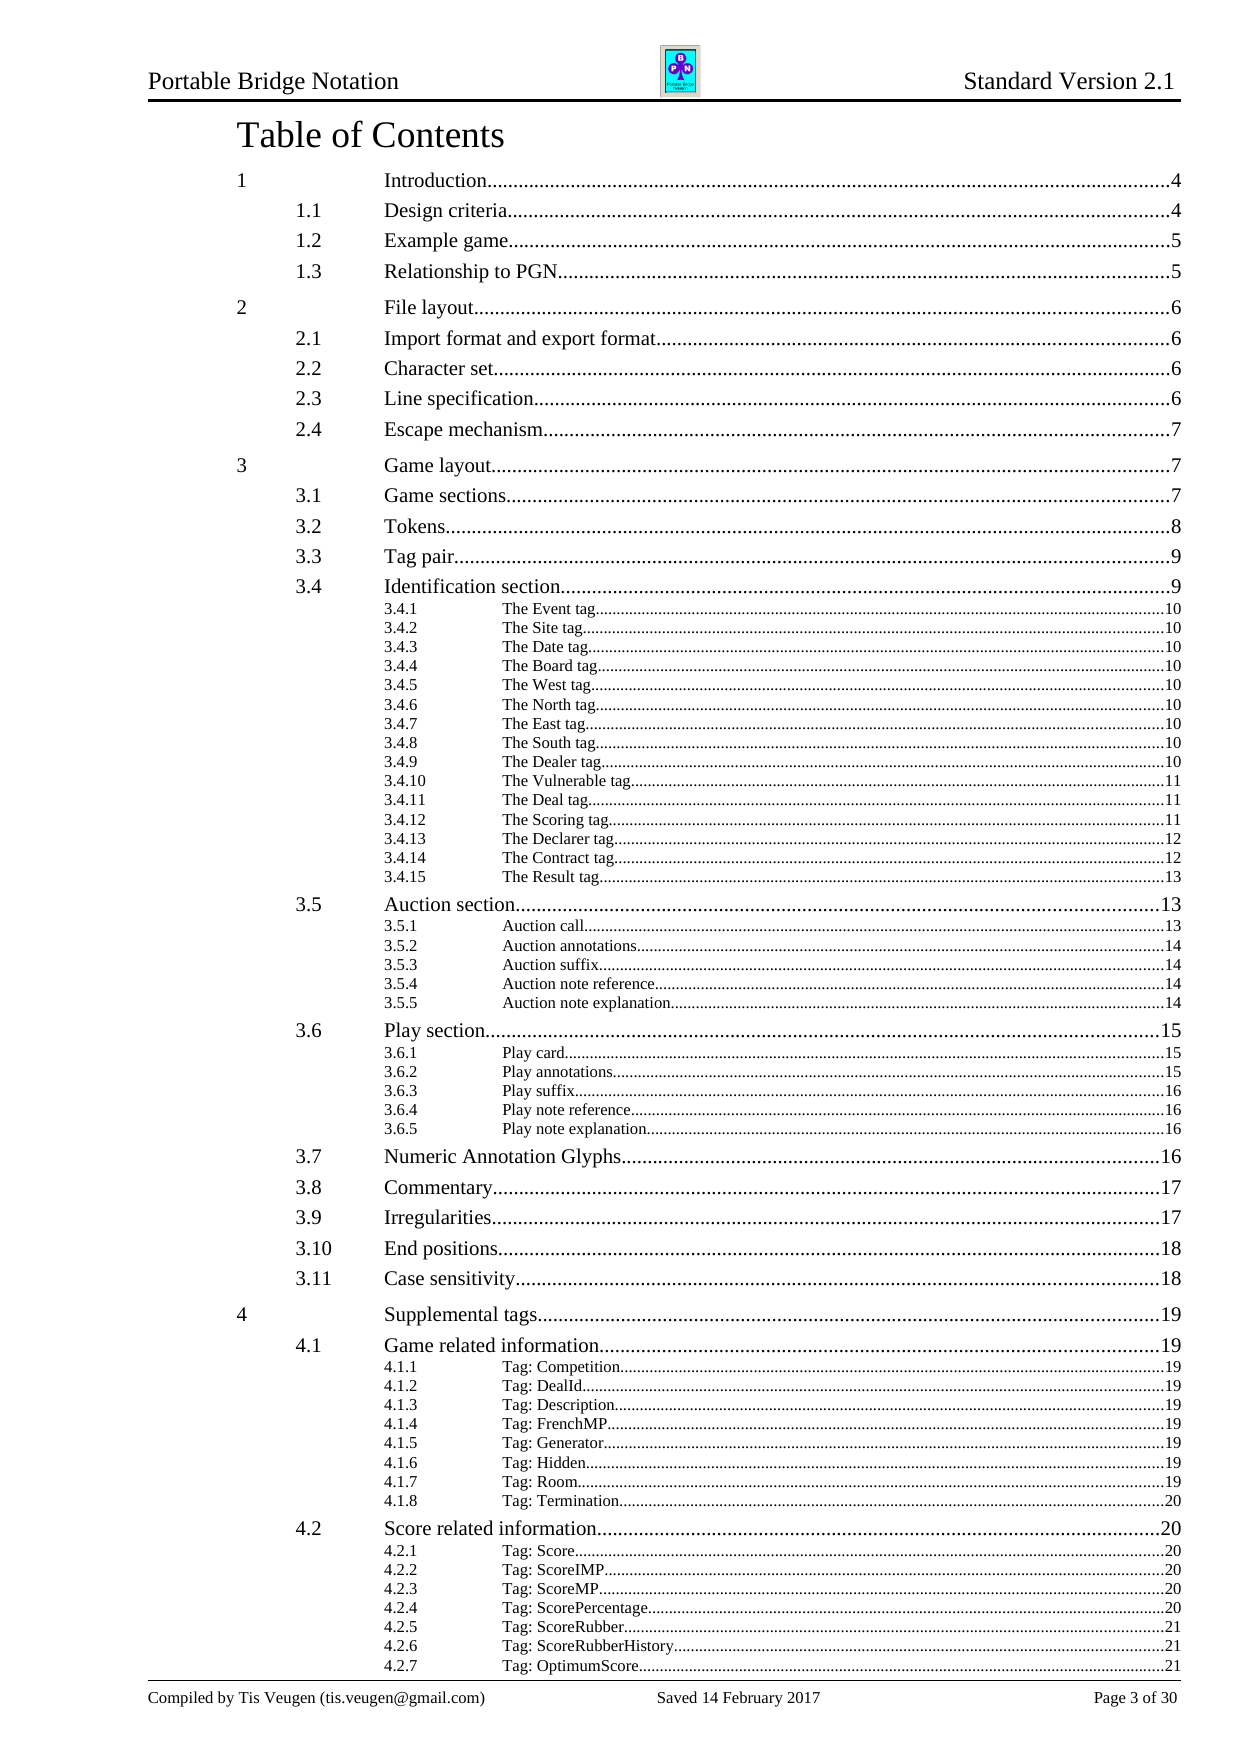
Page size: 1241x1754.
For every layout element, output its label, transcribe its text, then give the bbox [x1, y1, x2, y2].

text 3.6.4 Play note reference 16 [384, 1100, 1181, 1119]
text Table of Contents [236, 112, 1181, 155]
text 3.5 Auction section 13 [295, 892, 1181, 916]
text 4.1.8 Tag: Termination 20 [384, 1491, 1181, 1510]
text 3.4.2 The Site tag 10 [384, 618, 1181, 637]
text 4.2.1 Tag: Score 20 [384, 1540, 1181, 1559]
text 3.6.5 Play note explanation 16 [384, 1119, 1181, 1138]
text 4.1.3 Tag: Description 19 [384, 1395, 1181, 1414]
text 4.1.6 Tag: Hidden 19 [384, 1452, 1181, 1472]
text 4.1.1 Tag: Competition 19 [384, 1357, 1181, 1376]
text 3.4.11 The Deal tag 11 [384, 790, 1181, 809]
text 4 Supplemental tags 19 [236, 1302, 1181, 1326]
text 3.5.3 Auction suffix 14 [384, 954, 1181, 974]
text 3.4.1 The Event tag 10 [384, 598, 1181, 618]
text 4.2.2 Tag: ScoreIMP 20 [384, 1559, 1181, 1579]
text 3.4.10 The Vulnerable tag 11 [384, 771, 1181, 790]
text 4.2.6 Tag: ScoreRubberHistory 21 [384, 1636, 1181, 1655]
text 3.4.13 The Declarer tag 12 [384, 828, 1181, 848]
text 4.1.2 Tag: DealId 19 [384, 1376, 1181, 1395]
text 3.8 Commentary 17 [295, 1175, 1181, 1199]
text 3.9 Irregularities 17 [295, 1205, 1181, 1229]
text 2 File layout 6 [236, 295, 1181, 319]
text 3.4.6 The North tag 10 [384, 694, 1181, 713]
text 3 Game layout 7 [236, 453, 1181, 477]
text 1.1 Design criteria 4 [295, 198, 1181, 222]
text 3.4.3 The Date tag 10 [384, 637, 1181, 656]
text 2.3 Line specification 6 [295, 386, 1181, 410]
text 2.4 Escape mechanism 7 [295, 417, 1181, 441]
text 3.6.2 Play annotations 15 [384, 1062, 1181, 1081]
text 3.5.2 Auction annotations 14 [384, 935, 1181, 954]
text 2.2 Character set 6 [295, 356, 1181, 380]
text 3.10 End positions 18 [295, 1235, 1181, 1259]
text 3.6.3 Play suffix 16 [384, 1081, 1181, 1100]
text 1.2 Example game 5 [295, 228, 1181, 252]
text 3.1 Game sections 7 [295, 483, 1181, 507]
text 3.5.1 Auction call 13 [384, 916, 1181, 935]
text 3.4 Identification section 9 [295, 574, 1181, 598]
text 4.2.5 Tag: ScoreRubber 21 [384, 1617, 1181, 1636]
text 3.4.9 The Dealer tag 10 [384, 752, 1181, 771]
text 4.1.5 Tag: Generator 19 [384, 1433, 1181, 1452]
text 1.3 Relationship to PGN 5 [295, 259, 1181, 283]
text 3.4.7 The East tag 10 [384, 713, 1181, 733]
text 4.1 Game related information 19 [295, 1333, 1181, 1357]
text 3.4.12 The Scoring tag 11 [384, 809, 1181, 828]
text 1 Introduction 4 [236, 168, 1181, 192]
text 4.1.4 Tag: FrenchMP 19 [384, 1414, 1181, 1433]
text 3.4.15 The Result tag 13 [384, 867, 1181, 886]
text 3.2 Tokens 8 [295, 514, 1181, 538]
text 2.1 Import format and export format 6 [295, 326, 1181, 350]
text 3.6 Play section 15 [295, 1018, 1181, 1042]
text 3.5.4 Auction note reference 14 [384, 974, 1181, 993]
text 3.4.8 The South tag 10 [384, 733, 1181, 752]
text 3.5.5 Auction note explanation 14 [384, 993, 1181, 1012]
text 3.7 Numeric Annotation Glyphs 16 [295, 1144, 1181, 1168]
text 4.2.7 Tag: OptimumScore 21 [384, 1655, 1181, 1674]
text 3.4.5 The West tag 10 [384, 675, 1181, 694]
text 3.6.1 Play card 15 [384, 1042, 1181, 1062]
text 3.3 Tag pair 9 [295, 544, 1181, 568]
text 3.4.14 The Contract tag 12 [384, 848, 1181, 867]
text 4.1.7 Tag: Room 19 [384, 1472, 1181, 1491]
text 4.2.4 Tag: ScorePercentage 20 [384, 1598, 1181, 1617]
text 4.2 Score related information 20 [295, 1516, 1181, 1540]
text 3.4.4 The Board tag 10 [384, 656, 1181, 675]
text 3.11 Case sensitivity 18 [295, 1266, 1181, 1290]
text 4.2.3 Tag: ScoreMP 20 [384, 1579, 1181, 1598]
